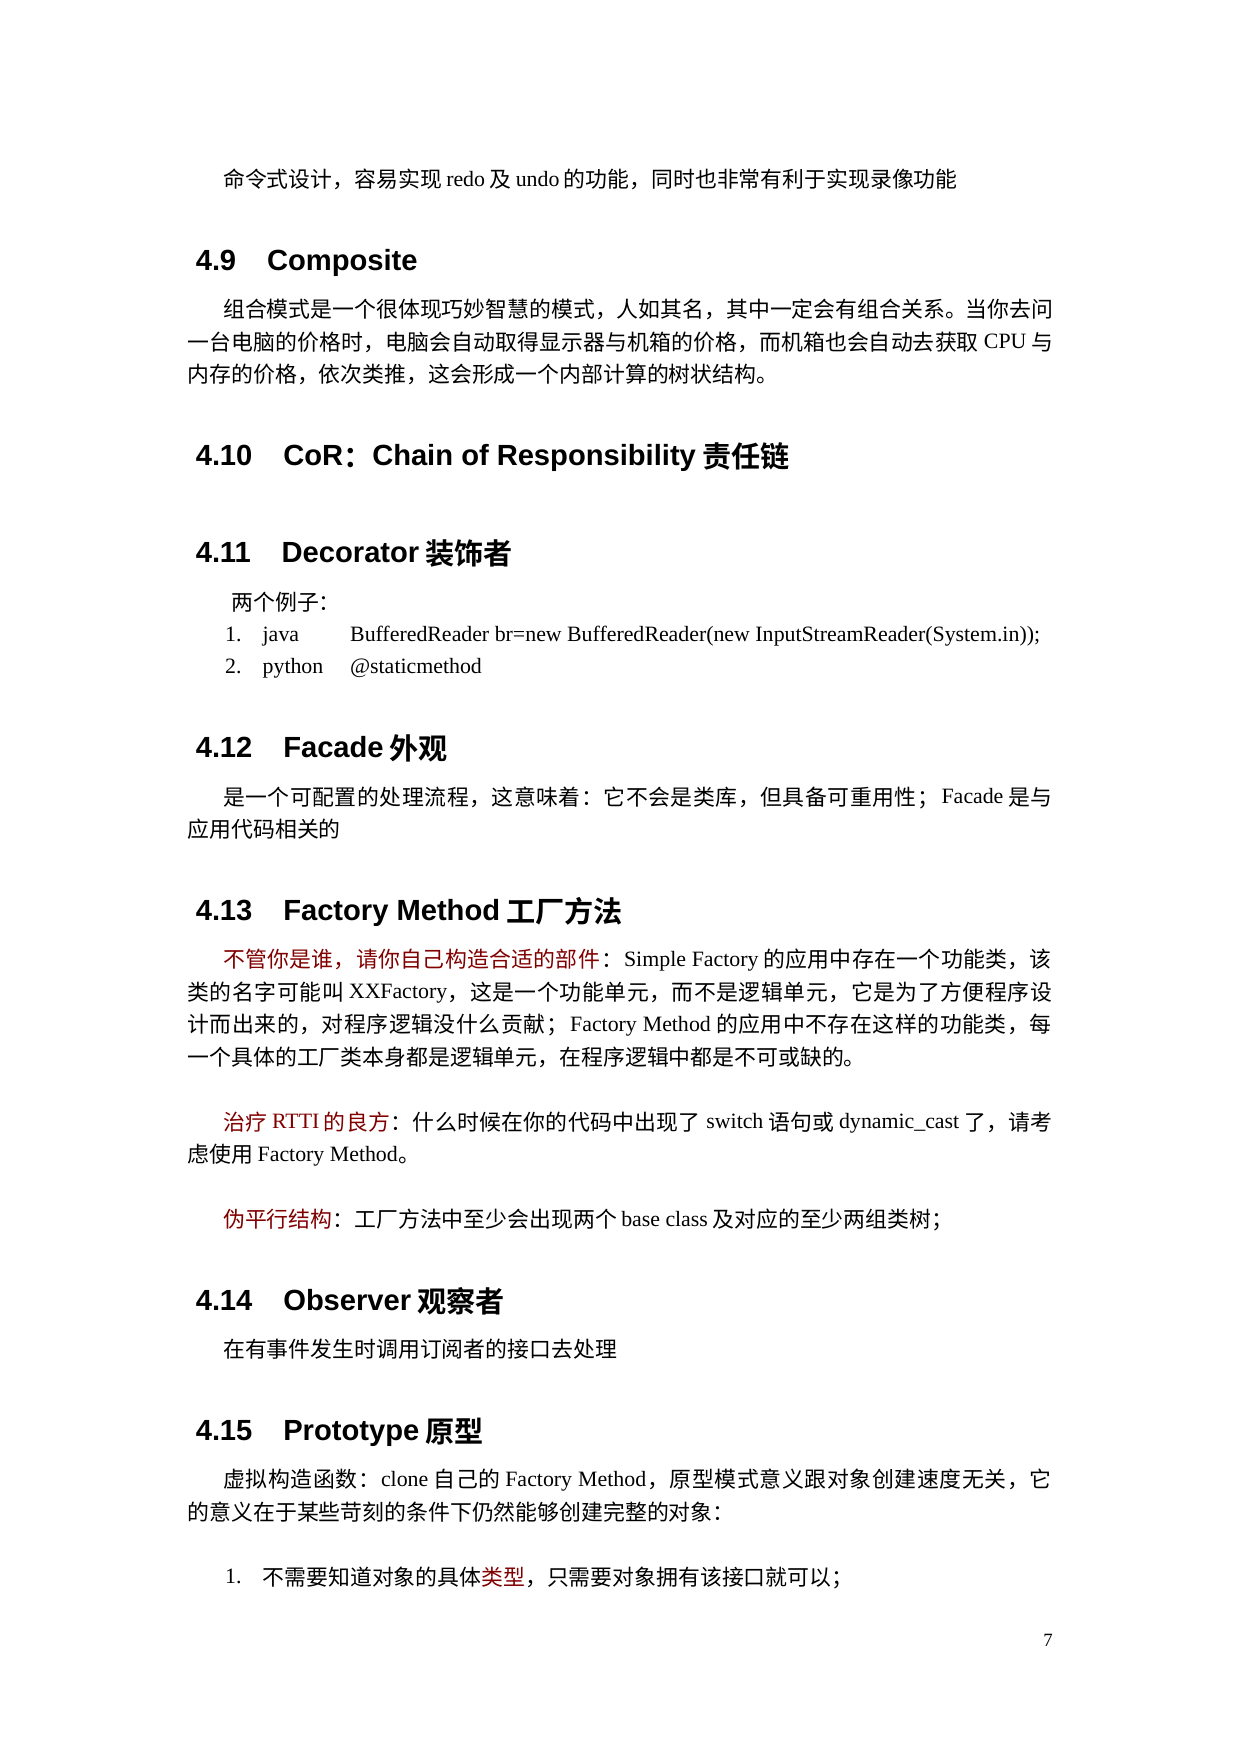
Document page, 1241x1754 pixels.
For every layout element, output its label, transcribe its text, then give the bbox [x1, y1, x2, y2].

subtitle Decorator装饰者 [187, 519, 1053, 584]
list python @staticmethod [225, 649, 1053, 682]
subtitle Observer观察者 [187, 1267, 1053, 1332]
text 治疗RTTI的良方：什么时候在你的代码中出现了switch语句或dynamic_cast了，请考虑使用Factory Method。 [187, 1104, 1053, 1169]
text 虚拟构造函数：clone自己的Factory Method，原型模式意义跟对象创建速度无关，它的意义在于某些苛刻的条件下仍然能够创建完整的对象： [187, 1462, 1053, 1527]
subtitle Prototype原型 [187, 1397, 1053, 1462]
subtitle Composite [187, 227, 1053, 292]
text 伪平行结构：工厂方法中至少会出现两个base class及对应的至少两组类树； [187, 1202, 1053, 1234]
subtitle Factory Method工厂方法 [187, 877, 1053, 942]
text 在有事件发生时调用订阅者的接口去处理 [187, 1332, 1053, 1364]
text 不管你是谁，请你自己构造合适的部件：Simple Factory的应用中存在一个功能类，该类的名字可能叫XXFactory，这是一个功能单元，而不是逻辑单元，它是为了方便程序设计而出来的，对程序逻辑没什么贡献；Factory Method的应用中不存在这样的功能类，每一个具体的工厂类本身都是逻辑单元，在程序逻辑中都是不可或缺的。 [187, 942, 1053, 1072]
list 不需要知道对象的具体类型，只需要对象拥有该接口就可以； [225, 1559, 1053, 1592]
text 是一个可配置的处理流程，这意味着：它不会是类库，但具备可重用性；Facade是与应用代码相关的 [187, 779, 1053, 844]
text 两个例子： [187, 584, 1053, 617]
text 命令式设计，容易实现redo及undo的功能，同时也非常有利于实现录像功能 [187, 162, 1053, 194]
list java BufferedReader br=new BufferedReader(new InputStreamReader(System.in)); [225, 617, 1053, 649]
text 组合模式是一个很体现巧妙智慧的模式，人如其名，其中一定会有组合关系。当你去问一台电脑的价格时，电脑会自动取得显示器与机箱的价格，而机箱也会自动去获取CPU与内存的价格，依次类推，这会形成一个内部计算的树状结构。 [187, 292, 1053, 389]
subtitle CoR：Chain of Responsibility责任链 [187, 422, 1053, 487]
subtitle Facade外观 [187, 714, 1053, 779]
